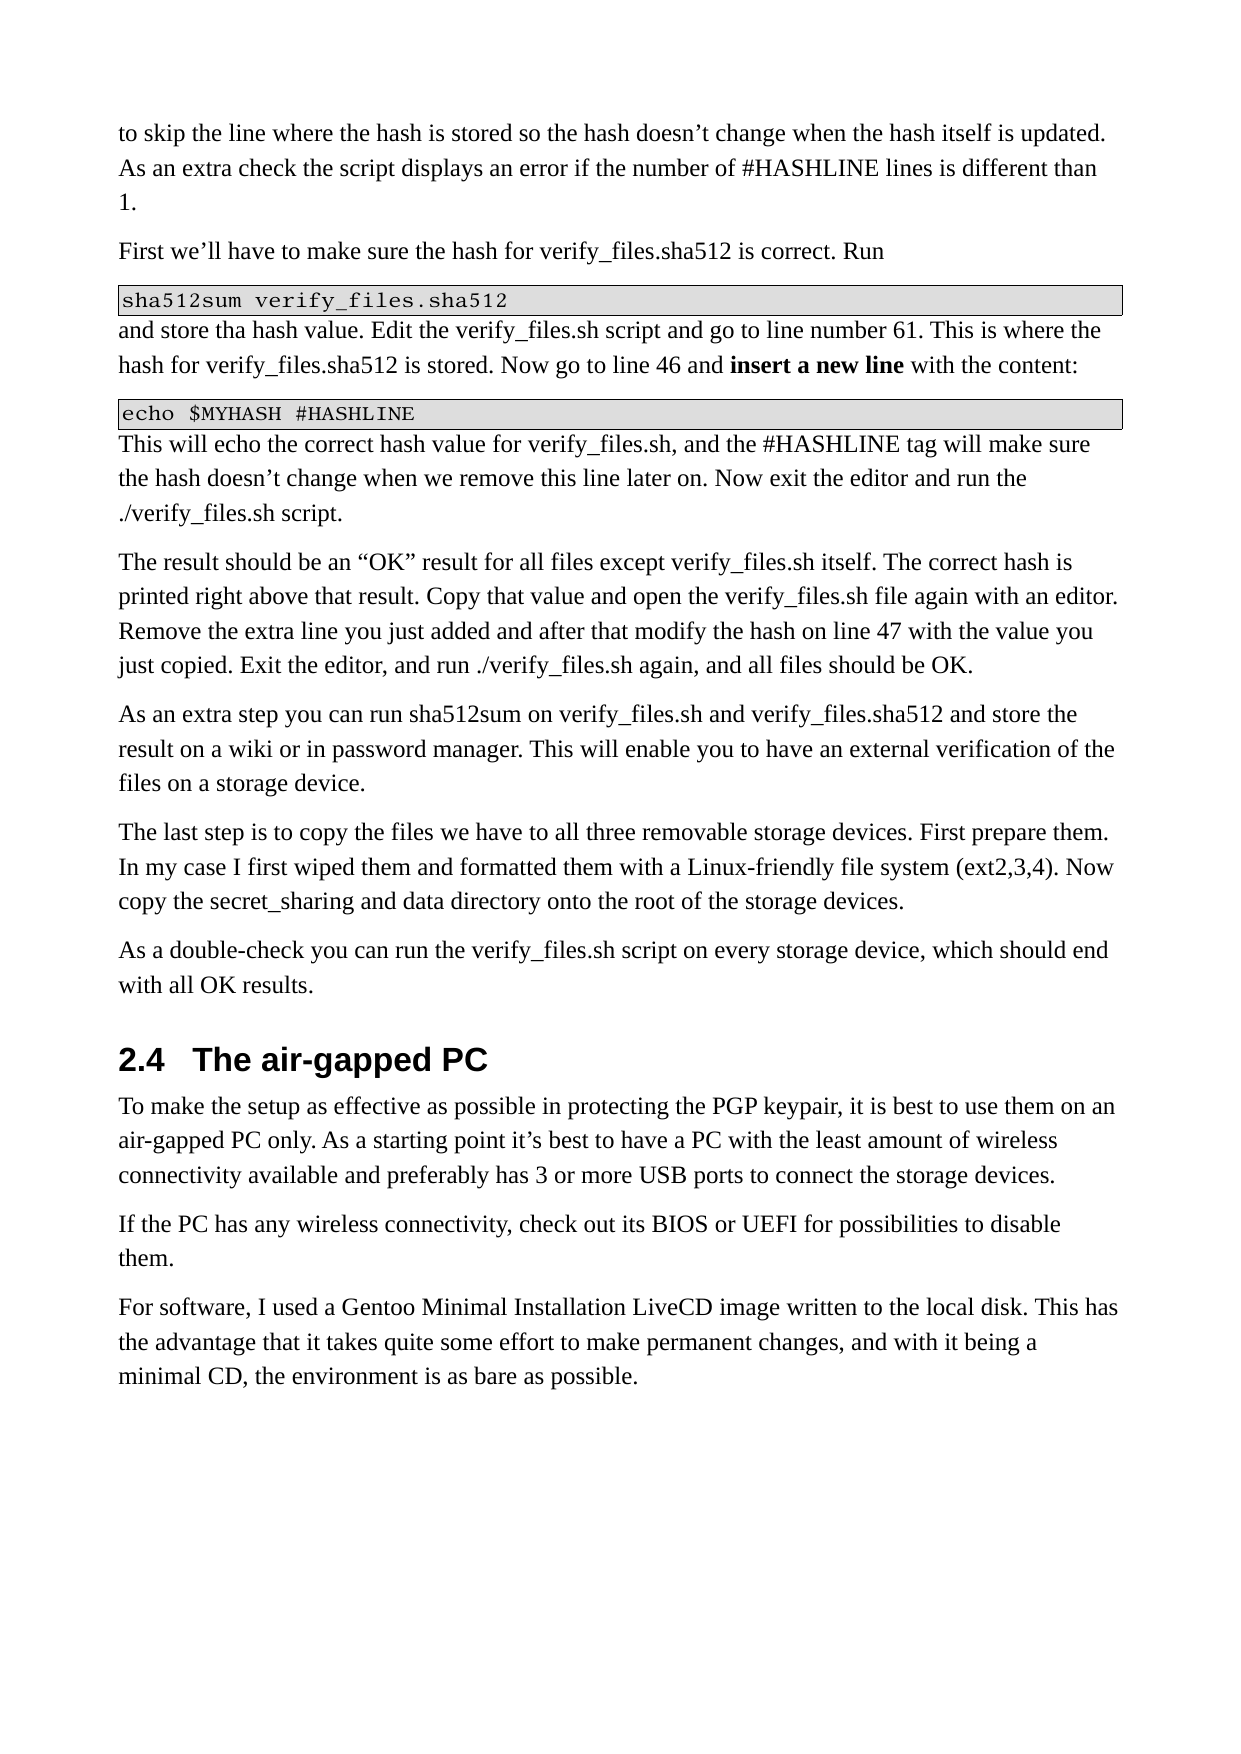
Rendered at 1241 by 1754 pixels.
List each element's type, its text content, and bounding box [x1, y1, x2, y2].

text As an extra step you can run sha512sum on verify_files.sh and verify_files.sha512 and store the result on a wiki or in password manager. This will enable you to have an external verification of the files on a storage device. [118, 699, 1122, 797]
text As a double-check you can run the verify_files.sh script on every storage device, which should end with all OK results. [118, 935, 1122, 998]
text sha512sum verify_files.sha512 [119, 286, 1122, 315]
text to skip the line where the hash is stored so the hash doesn’t change when the hash itself is updated. As an extra check the script displays an error if the number of #HASHLINE lines is different than 1. [118, 118, 1122, 216]
text echo $MYHASH #HASHLINE [119, 400, 1122, 429]
text For software, I used a Gentoo Minimal Installation LiveCD image written to the local disk. This has the advantage that it takes quite some effort to make permanent changes, and with it being a minimal CD, the environment is as bare as possible. [118, 1292, 1122, 1390]
text The last step is to copy the files we have to all three removable storage devices. First prepare them. In my case I first wiped them and formatted them with a Linux-friendly file system (ext2,3,4). Now copy the secret_sharing and data directory onto the root of the storage devices. [118, 817, 1122, 915]
text To make the setup as effective as possible in protecting the PGP keypair, it is best to use them on an air-gapped PC only. As a starting point it’s best to have a PC with the least amount of wireless connectivity available and preferably has 3 or more USB ports to connect the storage devices. [118, 1091, 1122, 1188]
text First we’ll have to make sure the hash for verify_files.sha512 is correct. Run [118, 236, 1122, 265]
text This will echo the correct hash value for verify_files.sh, and the #HASHLINE tag will make sure the hash doesn’t change when we remove this line later on. Now exit the editor and run the ./verify_files.sh script. [118, 430, 1122, 526]
text The result should be an “OK” result for all files except verify_files.sh itself. The correct hash is printed right above that result. Copy that value and open the verify_files.sh file again with an editor. Remove the extra line you just added and after that modify the hash on line 47 with the value you just copied. Exit the editor, and run ./verify_files.sh again, and all files should be OK. [118, 547, 1122, 679]
subtitle The air-gapped PC [118, 1040, 1122, 1078]
text and store tha hash value. Edit the verify_files.sh script and go to line number 61. This is where the hash for verify_files.sha512 is stored. Now go to line 46 and insert a new line with the content: [118, 316, 1122, 378]
text If the PC has any wireless connectivity, check out its BIOS or UEFI for possibilities to disable them. [118, 1209, 1122, 1272]
